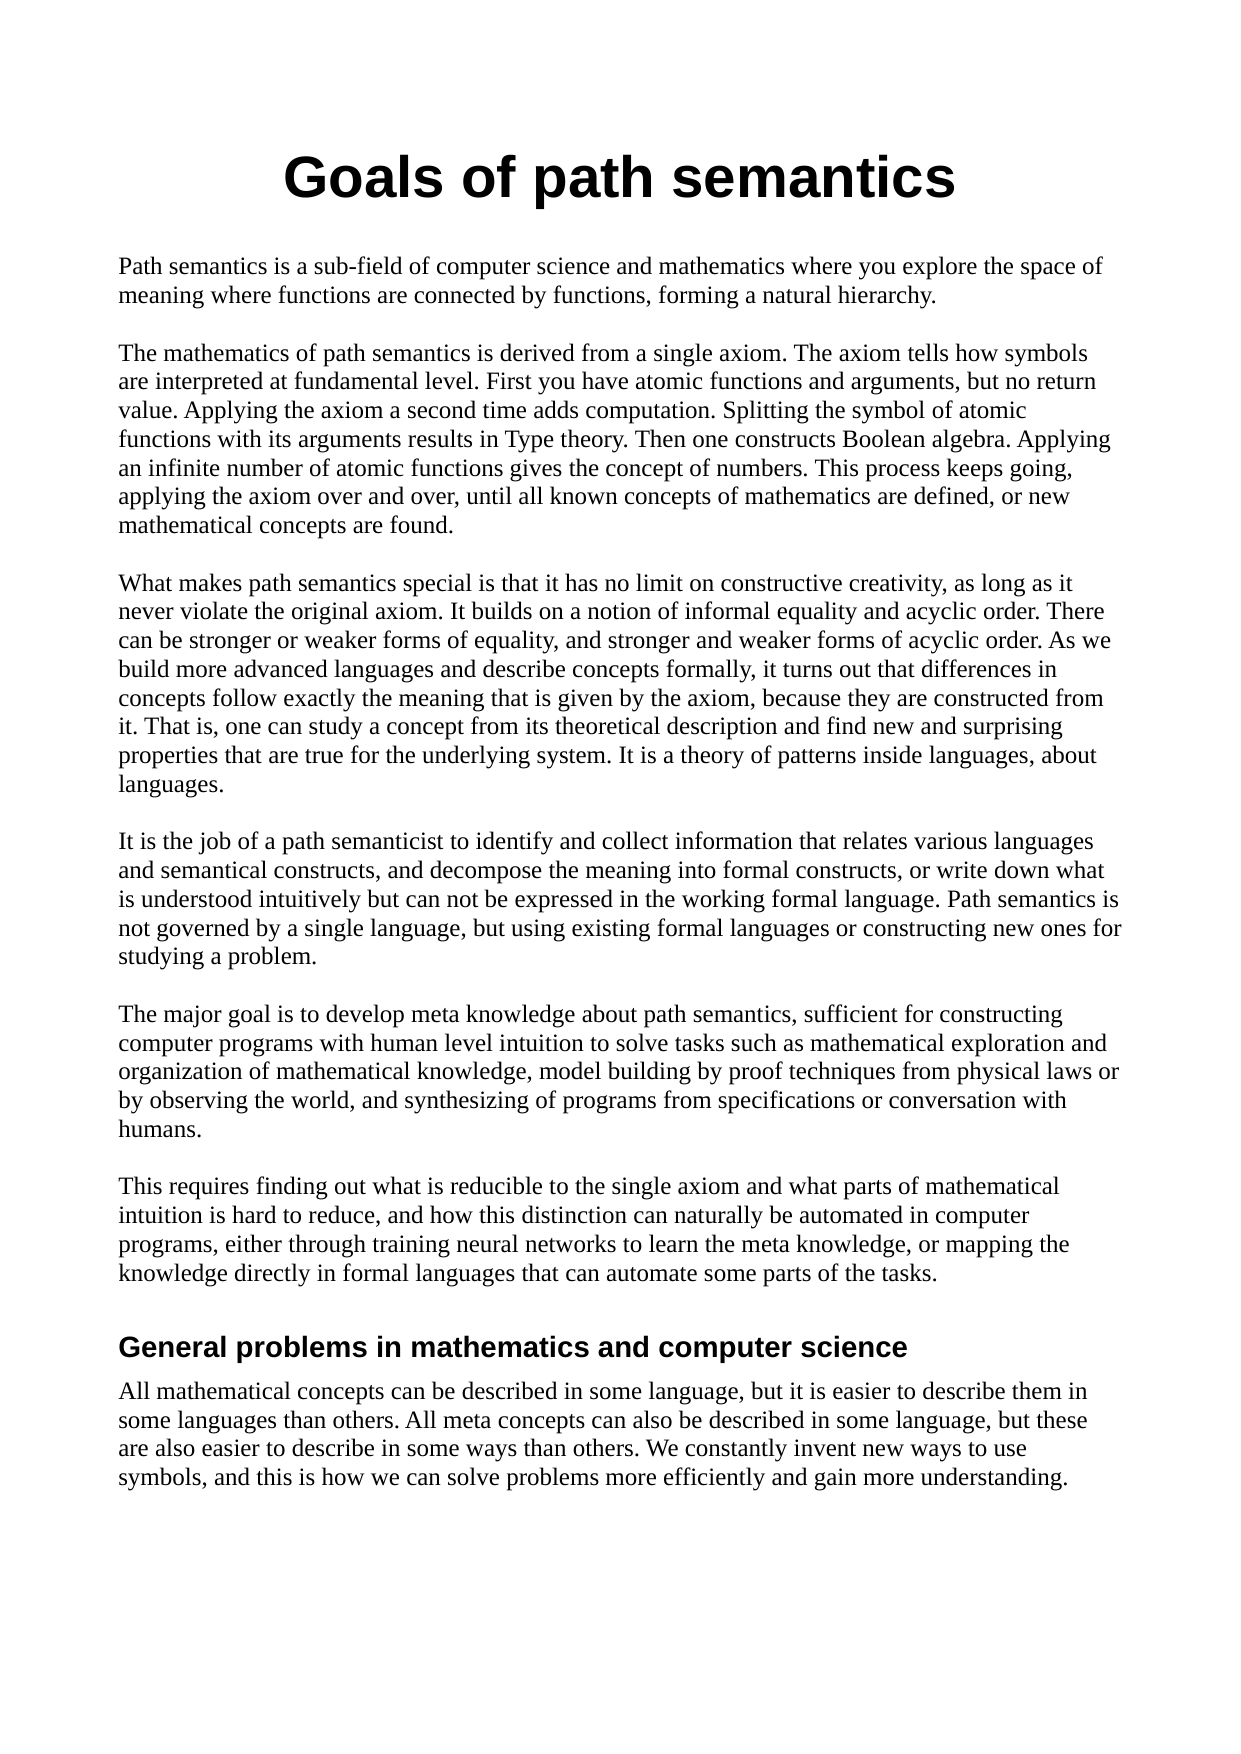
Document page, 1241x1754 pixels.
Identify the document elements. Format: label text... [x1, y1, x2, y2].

text What makes path semantics special is that it has no limit on constructive creativity, as long as it never violate the original axiom. It builds on a notion of informal equality and acyclic order. There can be stronger or weaker forms of equality, and stronger and weaker forms of acyclic order. As we build more advanced languages and describe concepts formally, it turns out that differences in concepts follow exactly the meaning that is given by the axiom, because they are constructed from it. That is, one can study a concept from its theoretical description and find new and surprising properties that are true for the underlying system. It is a theory of patterns inside languages, about languages. [118, 568, 1122, 798]
text The mathematics of path semantics is derived from a single axiom. The axiom tells how symbols are interpreted at fundamental level. First you have atomic functions and arguments, but no return value. Applying the axiom a second time adds computation. Splitting the symbol of atomic functions with its arguments results in Type theory. Then one constructs Boolean algebra. Applying an infinite number of atomic functions gives the concept of numbers. This process keeps going, applying the axiom over and over, until all known concepts of mathematics are defined, or new mathematical concepts are found. [118, 338, 1122, 539]
text The major goal is to develop meta knowledge about path semantics, sufficient for constructing computer programs with human level intuition to solve tasks such as mathematical exploration and organization of mathematical knowledge, model building by proof techniques from physical laws or by observing the world, and synthesizing of programs from specifications or conversation with humans. [118, 999, 1122, 1143]
text Path semantics is a sub-field of computer science and mathematics where you explore the space of meaning where functions are connected by functions, forming a natural hierarchy. [118, 251, 1122, 309]
title Goals of path semantics [118, 143, 1122, 210]
text All mathematical concepts can be described in some language, but it is easier to describe them in some languages than others. All meta concepts can also be described in some language, but these are also easier to describe in some ways than others. We constantly invent new ways to use symbols, and this is how we can solve problems more efficiently and gain more understanding. [118, 1376, 1122, 1491]
subtitle General problems in mathematics and computer science [118, 1330, 1122, 1363]
text It is the job of a path semanticist to identify and collect information that relates various languages and semantical constructs, and decompose the meaning into formal constructs, or write down what is understood intuitively but can not be expressed in the working formal language. Path semantics is not governed by a single language, but using existing formal languages or constructing new ones for studying a problem. [118, 826, 1122, 970]
text This requires finding out what is reducible to the single axiom and what parts of mathematical intuition is hard to reduce, and how this distinction can naturally be automated in computer programs, either through training neural networks to learn the meta knowledge, or mapping the knowledge directly in formal languages that can automate some parts of the tasks. [118, 1171, 1122, 1286]
